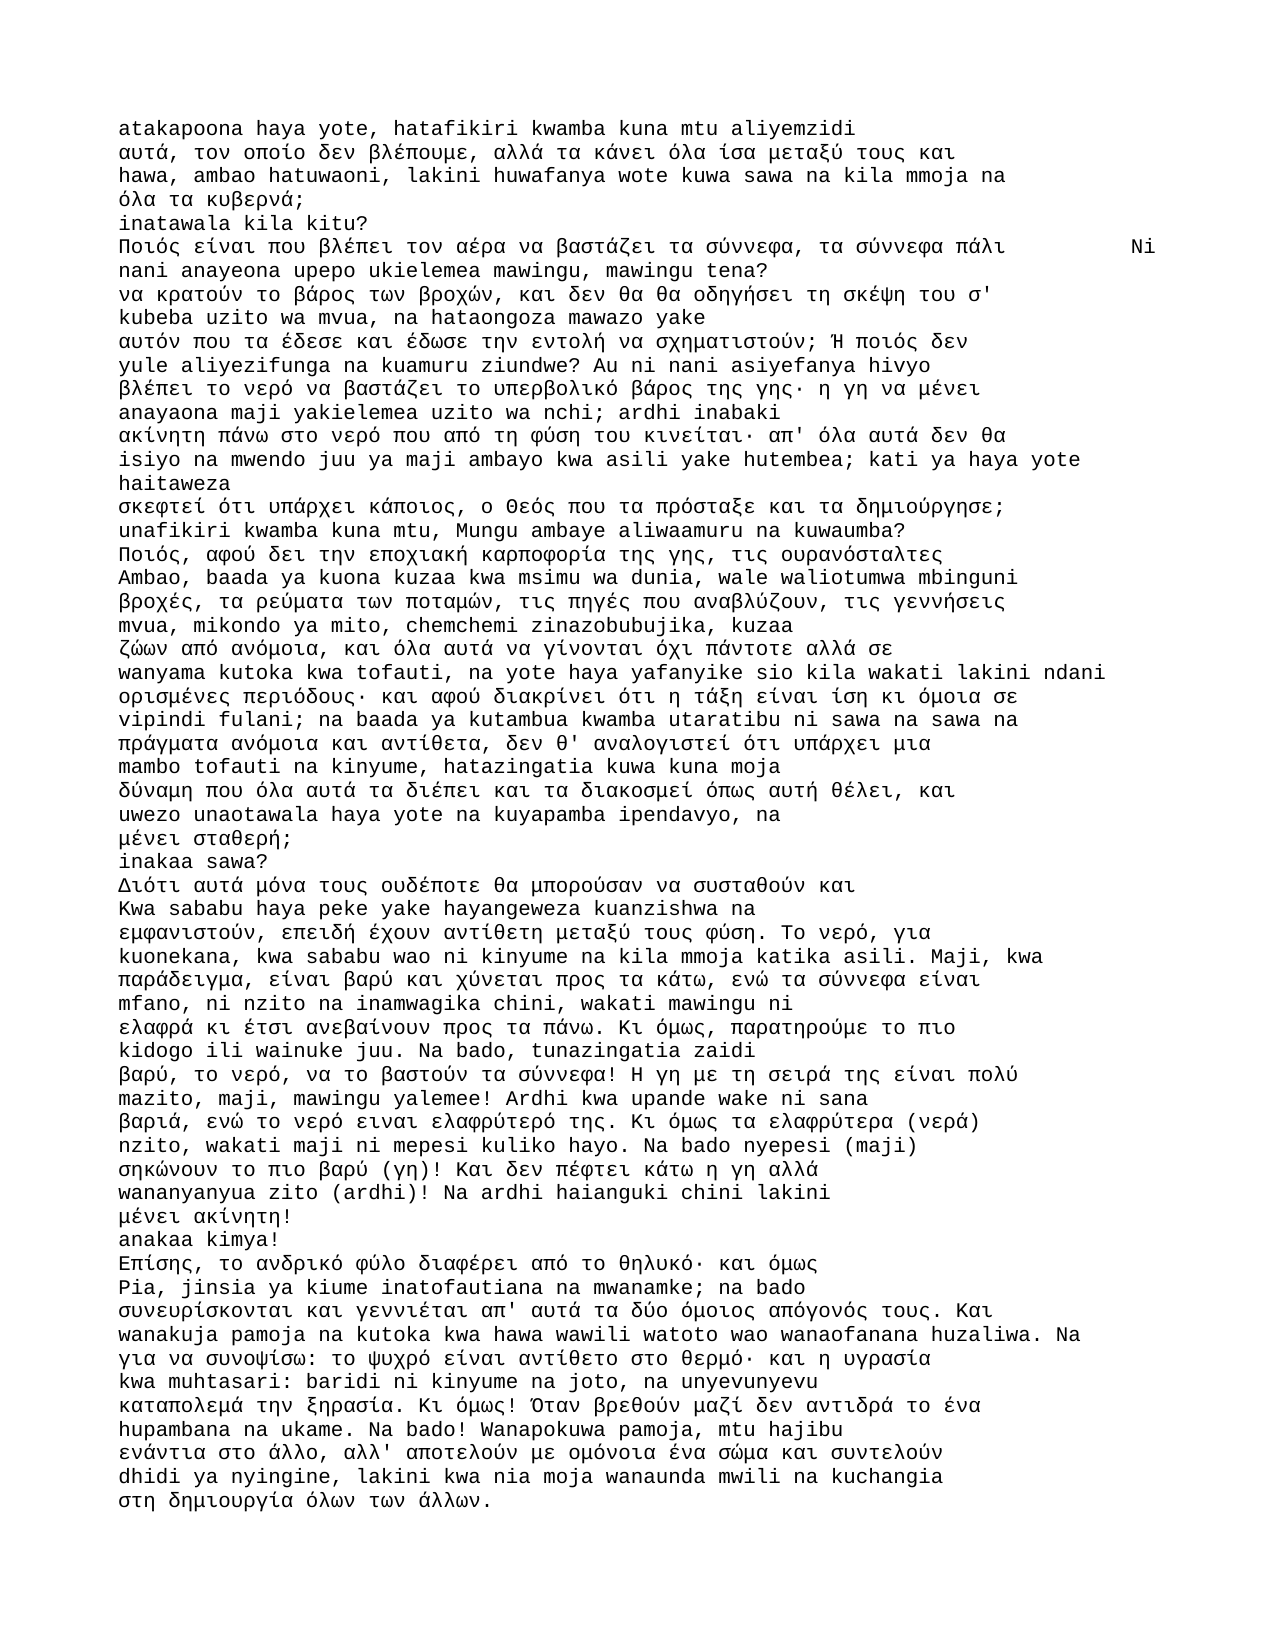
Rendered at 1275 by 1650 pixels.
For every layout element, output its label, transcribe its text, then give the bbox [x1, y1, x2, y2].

text Ποιός είναι που βλέπει τον αέρα να βαστάζει τα σύννεφα, τα σύννεφα πάλι Ni nani anayeona upepo ukielemea mawingu, mawingu tena? [118, 236, 1157, 284]
text για να συνοψίσω: το ψυχρό είναι αντίθετο στο θερμό· και η υγρασία kwa muhtasari: baridi ni kinyume na joto, na unyevunyevu [118, 1348, 1157, 1395]
text Ποιός, αφού δει την εποχιακή καρποφορία της γης, τις ουρανόσταλτες Ambao, baada ya kuona kuzaa kwa msimu wa dunia, wale waliotumwa mbinguni [118, 544, 1157, 591]
text Διότι αυτά μόνα τους ουδέποτε θα μπορούσαν να συσταθούν και Kwa sababu haya peke yake hayangeweza kuanzishwa na [118, 875, 1157, 922]
text μένει ακίνητη! anakaa kimya! [118, 1206, 1157, 1253]
text σηκώνουν το πιο βαρύ (γη)! Και δεν πέφτει κάτω η γη αλλά wananyanyua zito (ardhi)! Na ardhi haianguki chini lakini [118, 1158, 1157, 1206]
text βαριά, ενώ το νερό ειναι ελαφρύτερό της. Κι όμως τα ελαφρύτερα (νερά) nzito, wakati maji ni mepesi kuliko hayo. Na bado nyepesi (maji) [118, 1111, 1157, 1158]
text πράγματα ανόμοια και αντίθετα, δεν θ' αναλογιστεί ότι υπάρχει μια mambo tofauti na kinyume, hatazingatia kuwa kuna moja [118, 733, 1157, 780]
text ακίνητη πάνω στο νερό που από τη φύση του κινείται· απ' όλα αυτά δεν θα isiyo na mwendo juu ya maji ambayo kwa asili yake hutembea; kati ya haya yote haitaweza [118, 426, 1157, 496]
text βαρύ, το νερό, να το βαστούν τα σύννεφα! Η γη με τη σειρά της είναι πολύ mazito, maji, mawingu yalemee! Ardhi kwa upande wake ni sana [118, 1064, 1157, 1111]
text ενάντια στο άλλο, αλλ' αποτελούν με ομόνοια ένα σώμα και συντελούν dhidi ya nyingine, lakini kwa nia moja wanaunda mwili na kuchangia [118, 1442, 1157, 1489]
text εμφανιστούν, επειδή έχουν αντίθετη μεταξύ τους φύση. Το νερό, για kuonekana, kwa sababu wao ni kinyume na kila mmoja katika asili. Maji, kwa [118, 922, 1157, 969]
text να κρατούν το βάρος των βροχών, και δεν θα θα οδηγήσει τη σκέψη του σ' kubeba uzito wa mvua, na hataongoza mawazo yake [118, 284, 1157, 331]
text σκεφτεί ότι υπάρχει κάποιος, ο Θεός που τα πρόσταξε και τα δημιούργησε; unafikiri kwamba kuna mtu, Mungu ambaye aliwaamuru na kuwaumba? [118, 496, 1157, 544]
text αυτά, τον οποίο δεν βλέπουμε, αλλά τα κάνει όλα ίσα μεταξύ τους και hawa, ambao hatuwaoni, lakini huwafanya wote kuwa sawa na kila mmoja na [118, 142, 1157, 189]
text παράδειγμα, είναι βαρύ και χύνεται προς τα κάτω, ενώ τα σύννεφα είναι mfano, ni nzito na inamwagika chini, wakati mawingu ni [118, 969, 1157, 1017]
text Επίσης, το ανδρικό φύλο διαφέρει από το θηλυκό· και όμως Pia, jinsia ya kiume inatofautiana na mwanamke; na bado [118, 1253, 1157, 1300]
text στη δημιουργία όλων των άλλων. [118, 1489, 1157, 1513]
text ζώων από ανόμοια, και όλα αυτά να γίνονται όχι πάντοτε αλλά σε wanyama kutoka kwa tofauti, na yote haya yafanyike sio kila wakati lakini ndani [118, 638, 1157, 686]
text καταπολεμά την ξηρασία. Κι όμως! Όταν βρεθούν μαζί δεν αντιδρά το ένα hupambana na ukame. Na bado! Wanapokuwa pamoja, mtu hajibu [118, 1395, 1157, 1442]
text βλέπει το νερό να βαστάζει το υπερβολικό βάρος της γης· η γη να μένει anayaona maji yakielemea uzito wa nchi; ardhi inabaki [118, 378, 1157, 426]
text ορισμένες περιόδους· και αφού διακρίνει ότι η τάξη είναι ίση κι όμοια σε vipindi fulani; na baada ya kutambua kwamba utaratibu ni sawa na sawa na [118, 686, 1157, 733]
text ελαφρά κι έτσι ανεβαίνουν προς τα πάνω. Κι όμως, παρατηρούμε το πιο kidogo ili wainuke juu. Na bado, tunazingatia zaidi [118, 1017, 1157, 1064]
text δύναμη που όλα αυτά τα διέπει και τα διακοσμεί όπως αυτή θέλει, και uwezo unaotawala haya yote na kuyapamba ipendavyo, na [118, 780, 1157, 827]
text atakapoona haya yote, hatafikiri kwamba kuna mtu aliyemzidi [118, 118, 1157, 142]
text μένει σταθερή; inakaa sawa? [118, 827, 1157, 875]
text βροχές, τα ρεύματα των ποταμών, τις πηγές που αναβλύζουν, τις γεννήσεις mvua, mikondo ya mito, chemchemi zinazobubujika, kuzaa [118, 591, 1157, 638]
text όλα τα κυβερνά; inatawala kila kitu? [118, 189, 1157, 236]
text αυτόν που τα έδεσε και έδωσε την εντολή να σχηματιστούν; Ή ποιός δεν yule aliyezifunga na kuamuru ziundwe? Au ni nani asiyefanya hivyo [118, 331, 1157, 378]
text συνευρίσκονται και γεννιέται απ' αυτά τα δύο όμοιος απόγονός τους. Και wanakuja pamoja na kutoka kwa hawa wawili watoto wao wanaofanana huzaliwa. Na [118, 1300, 1157, 1348]
